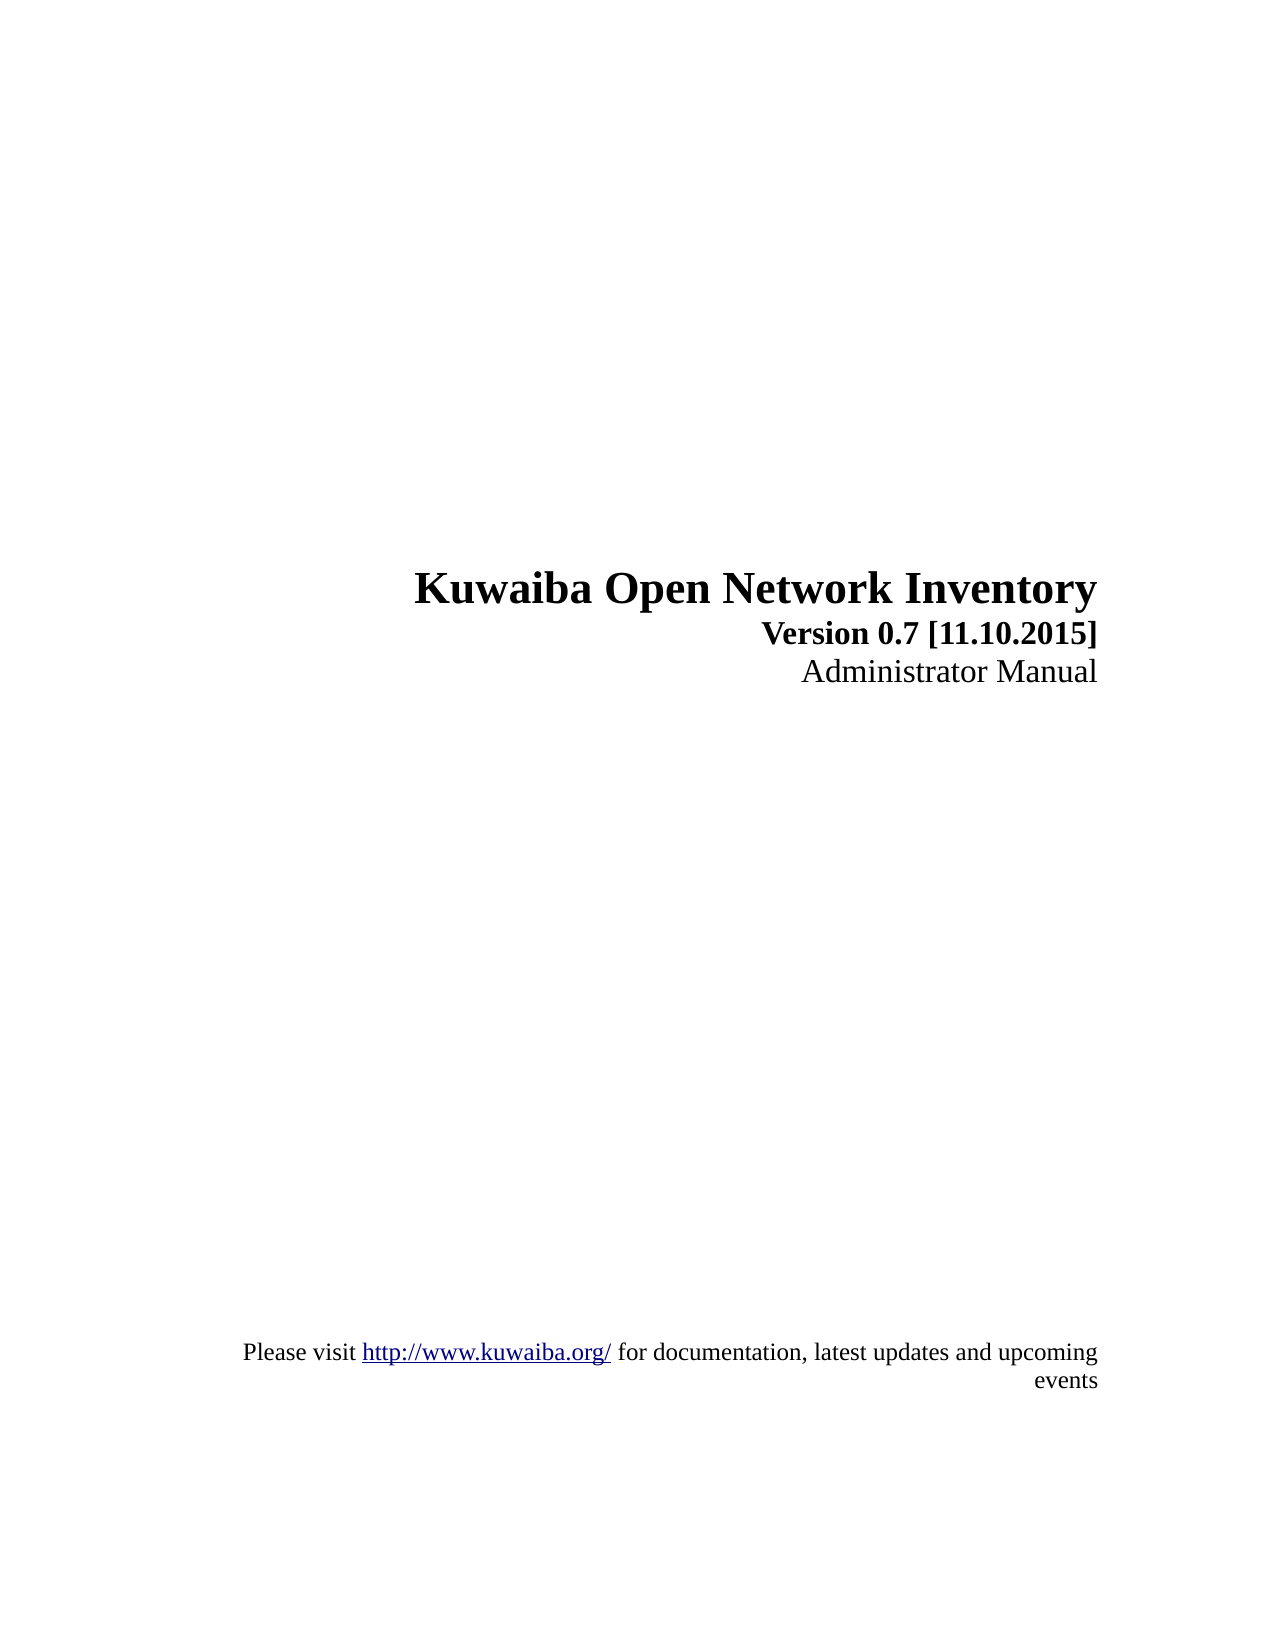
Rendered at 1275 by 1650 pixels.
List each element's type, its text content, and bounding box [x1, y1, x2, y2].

text Version 0.7 [11.10.2015] [177, 613, 1098, 652]
text Administrator Manual [177, 652, 1098, 690]
text Please visit http://www.kuwaiba.org/ for documentation, latest updates and upcoming events [177, 1337, 1098, 1394]
text Kuwaiba Open Network Inventory [177, 561, 1098, 613]
